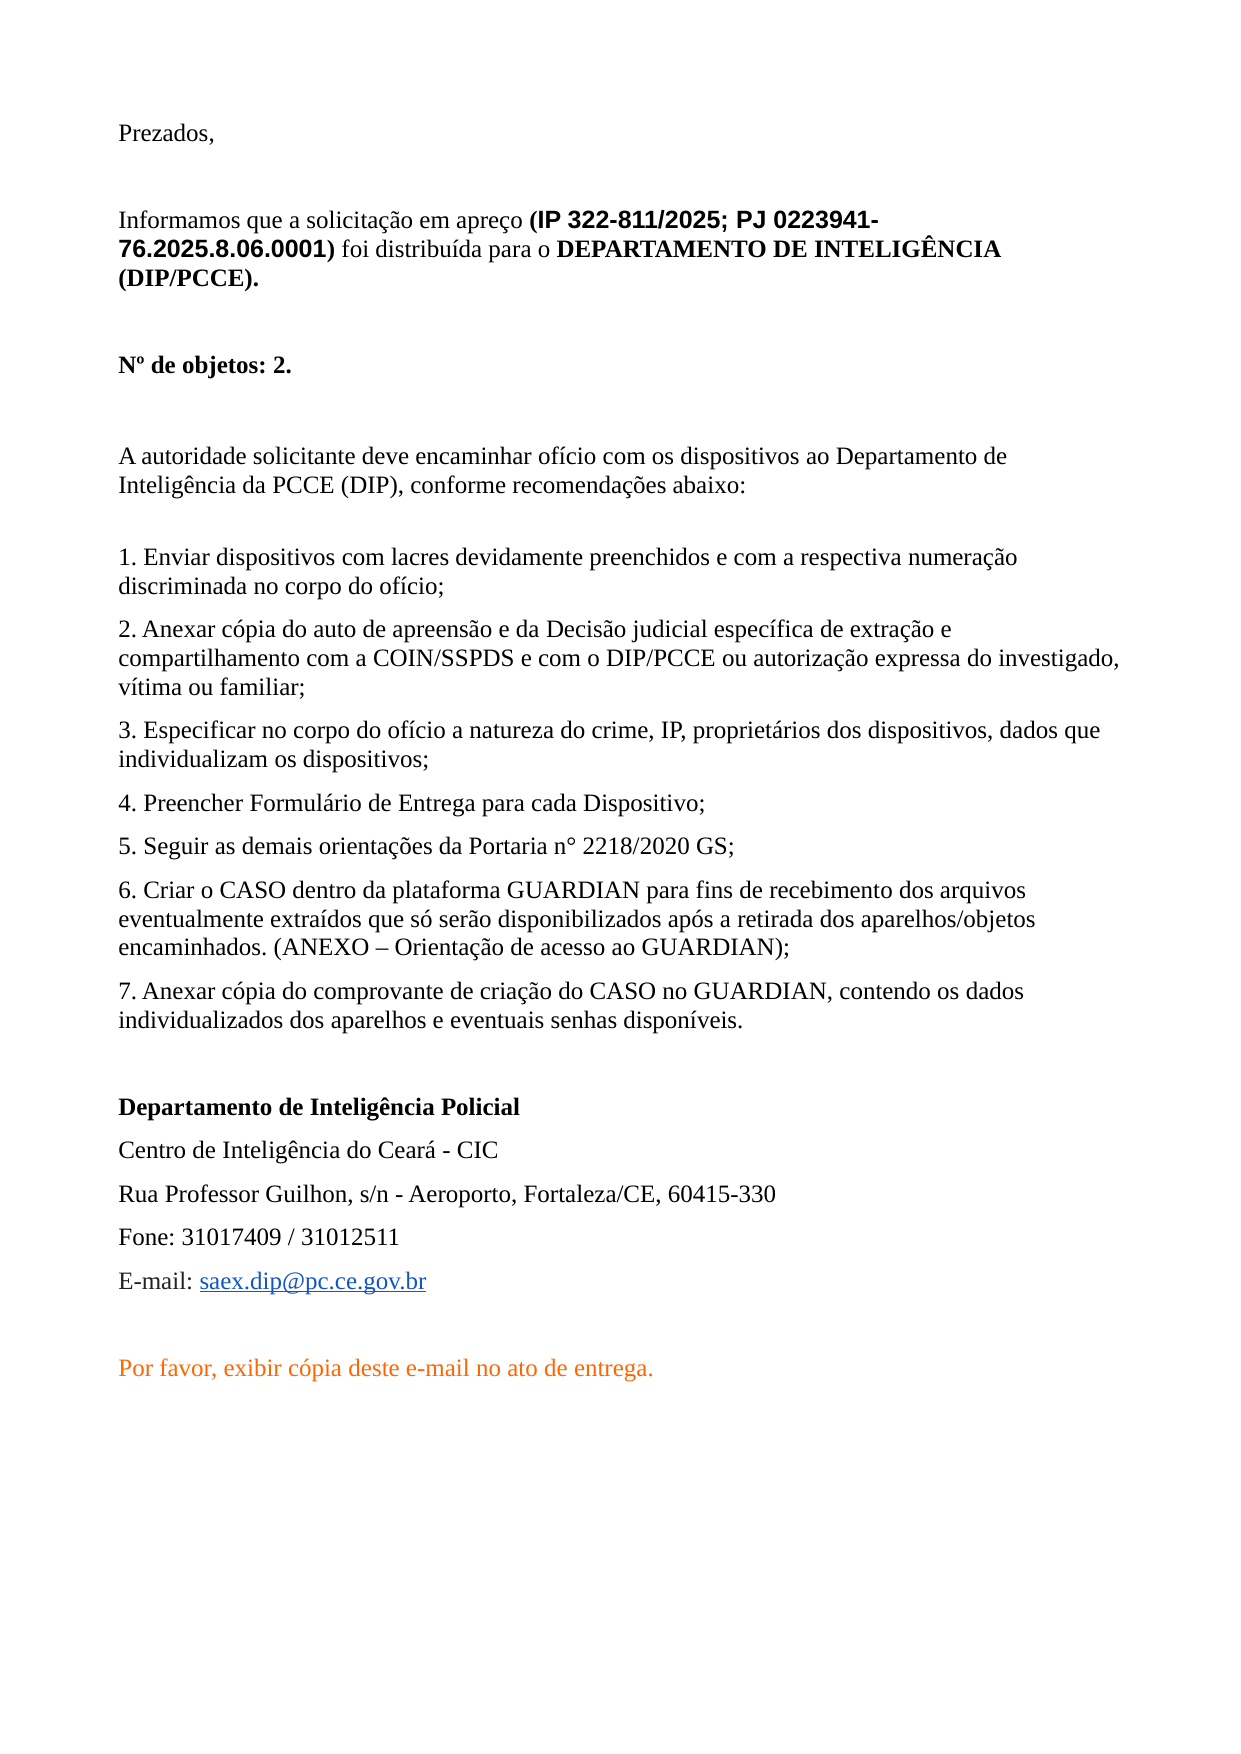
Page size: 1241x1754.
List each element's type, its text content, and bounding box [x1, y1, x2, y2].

text Informamos que a solicitação em apreço (IP 322-811/2025; PJ 0223941-76.2025.8.06.0001) foi distribuída para o DEPARTAMENTO DE INTELIGÊNCIA (DIP/PCCE). [118, 205, 1122, 292]
text 7. Anexar cópia do comprovante de criação do CASO no GUARDIAN, contendo os dados individualizados dos aparelhos e eventuais senhas disponíveis. [118, 976, 1122, 1033]
text Fone: 31017409 / 31012511 [118, 1222, 1122, 1251]
text 5. Seguir as demais orientações da Portaria n° 2218/2020 GS; [118, 831, 1122, 860]
text 6. Criar o CASO dentro da plataforma GUARDIAN para fins de recebimento dos arquivos eventualmente extraídos que só serão disponibilizados após a retirada dos aparelhos/objetos encaminhados. (ANEXO – Orientação de acesso ao GUARDIAN); [118, 875, 1122, 961]
text 1. Enviar dispositivos com lacres devidamente preenchidos e com a respectiva numeração discriminada no corpo do ofício; [118, 513, 1122, 600]
text 3. Especificar no corpo do ofício a natureza do crime, IP, proprietários dos dispositivos, dados que individualizam os dispositivos; [118, 716, 1122, 773]
text 2. Anexar cópia do auto de apreensão e da Decisão judicial específica de extração e compartilhamento com a COIN/SSPDS e com o DIP/PCCE ou autorização expressa do investigado, vítima ou familiar; [118, 614, 1122, 701]
text Centro de Inteligência do Ceará - CIC [118, 1135, 1122, 1164]
text Nº de objetos: 2. [118, 350, 1122, 379]
text Departamento de Inteligência Policial [118, 1092, 1122, 1121]
text Por favor, exibir cópia deste e-mail no ato de entrega. [118, 1353, 1122, 1382]
text A autoridade solicitante deve encaminhar ofício com os dispositivos ao Departamento de Inteligência da PCCE (DIP), conforme recomendações abaixo: [118, 441, 1122, 499]
text E-mail: saex.dip@pc.ce.gov.br [118, 1266, 1122, 1295]
text Prezados, [118, 118, 1122, 147]
text 4. Preencher Formulário de Entrega para cada Dispositivo; [118, 788, 1122, 817]
text Rua Professor Guilhon, s/n - Aeroporto, Fortaleza/CE, 60415-330 [118, 1179, 1122, 1208]
